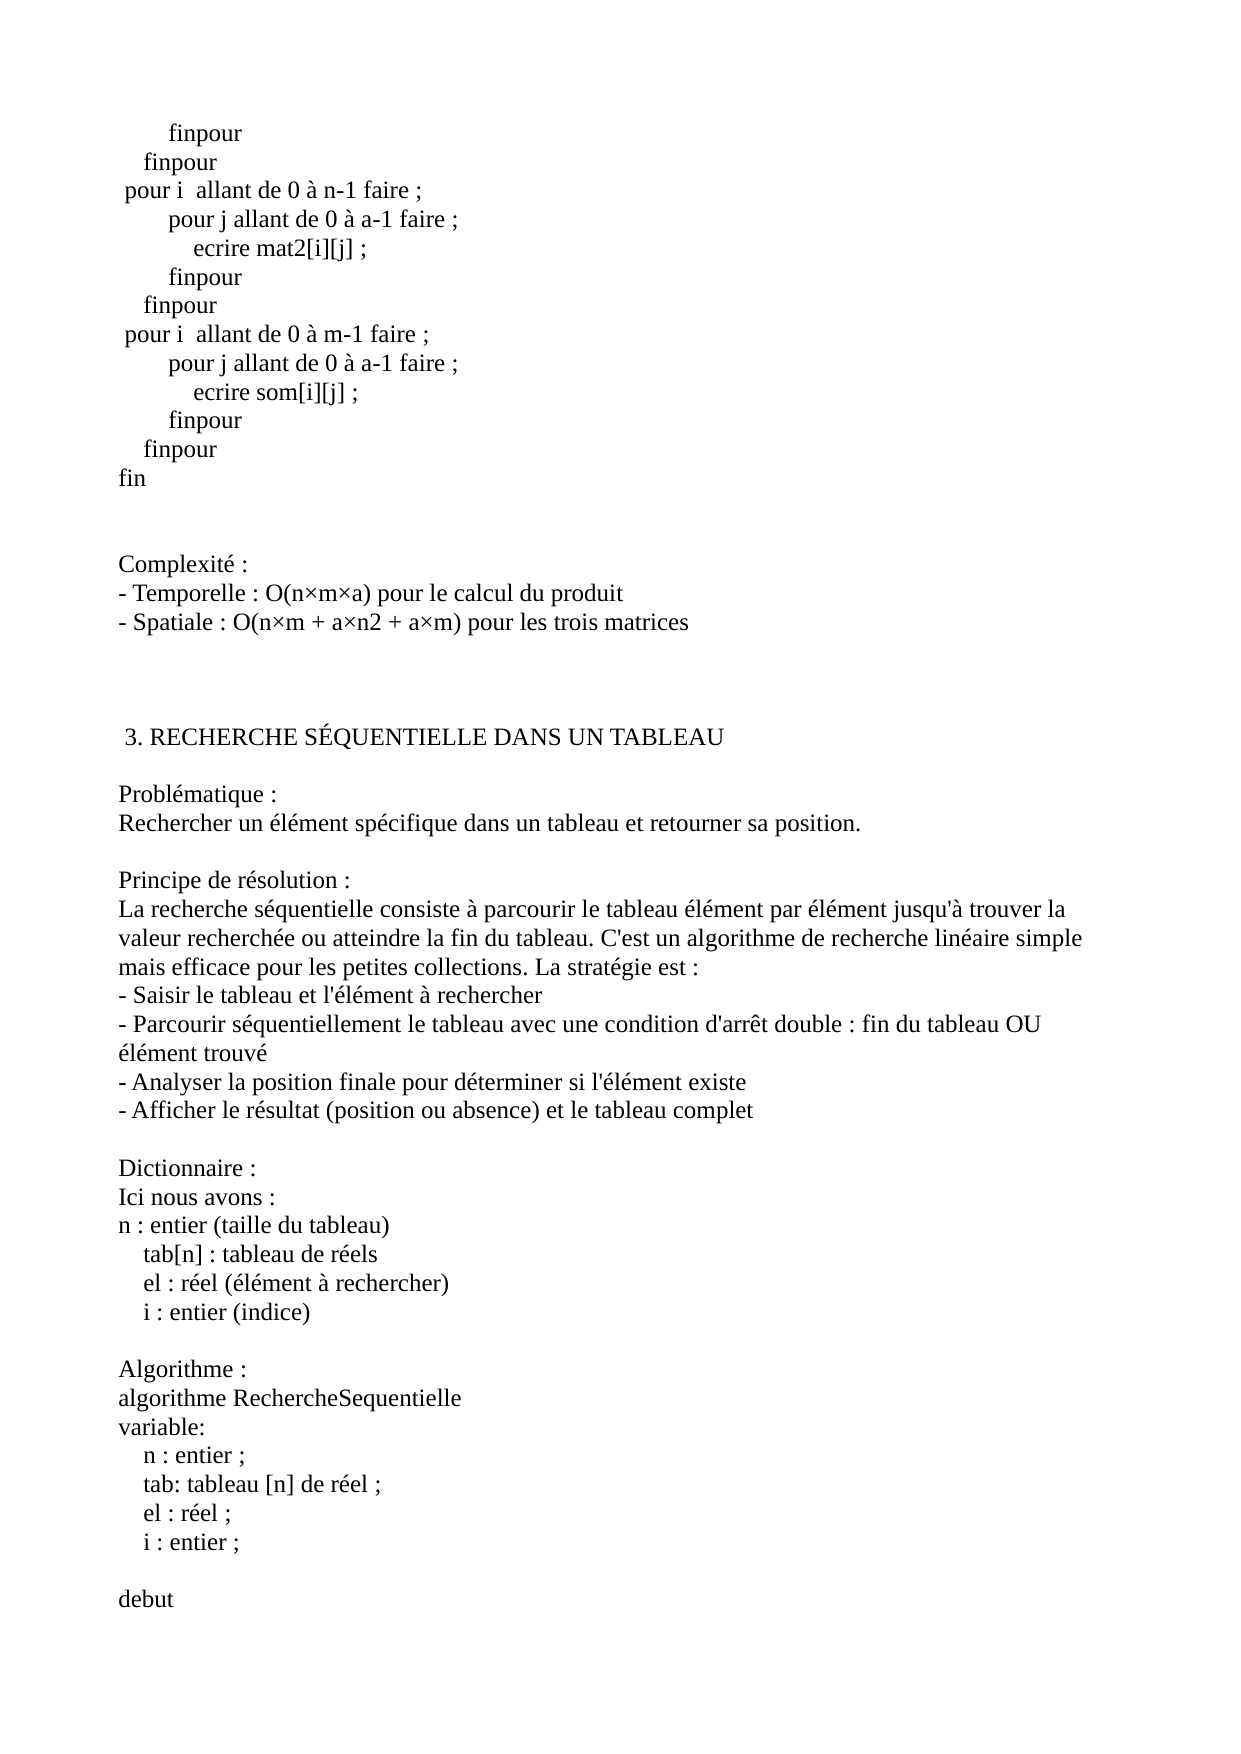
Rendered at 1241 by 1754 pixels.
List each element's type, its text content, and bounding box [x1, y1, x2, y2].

text finpour [118, 262, 1122, 291]
text pour j allant de 0 à a-1 faire ; [118, 348, 1122, 377]
text Principe de résolution : [118, 866, 1122, 894]
text algorithme RechercheSequentielle [118, 1383, 1122, 1412]
text - Spatiale : O(n×m + a×n2 + a×m) pour les trois matrices [118, 607, 1122, 636]
text finpour [118, 147, 1122, 176]
text n : entier (taille du tableau) [118, 1211, 1122, 1239]
text el : réel (élément à rechercher) [118, 1268, 1122, 1297]
text el : réel ; [118, 1498, 1122, 1527]
text ecrire som[i][j] ; [118, 377, 1122, 406]
text finpour [118, 118, 1122, 147]
text tab[n] : tableau de réels [118, 1239, 1122, 1268]
text Algorithme : [118, 1354, 1122, 1383]
text variable: [118, 1412, 1122, 1441]
text - Parcourir séquentiellement le tableau avec une condition d'arrêt double : fin du tableau OU élément trouvé [118, 1009, 1122, 1067]
text Problématique : [118, 779, 1122, 808]
text pour i allant de 0 à n-1 faire ; [118, 176, 1122, 204]
text Complexité : [118, 549, 1122, 578]
text La recherche séquentielle consiste à parcourir le tableau élément par élément jusqu'à trouver la valeur recherchée ou atteindre la fin du tableau. C'est un algorithme de recherche linéaire simple mais efficace pour les petites collections. La stratégie est : [118, 894, 1122, 981]
text Ici nous avons : [118, 1182, 1122, 1211]
text i : entier ; [118, 1527, 1122, 1556]
text tab: tableau [n] de réel ; [118, 1469, 1122, 1498]
text - Temporelle : O(n×m×a) pour le calcul du produit [118, 578, 1122, 607]
text finpour [118, 406, 1122, 434]
text pour i allant de 0 à m-1 faire ; [118, 319, 1122, 348]
text Rechercher un élément spécifique dans un tableau et retourner sa position. [118, 808, 1122, 837]
text - Analyser la position finale pour déterminer si l'élément existe [118, 1067, 1122, 1096]
text pour j allant de 0 à a-1 faire ; [118, 204, 1122, 233]
text debut [118, 1584, 1122, 1613]
text - Afficher le résultat (position ou absence) et le tableau complet [118, 1096, 1122, 1124]
text 3. RECHERCHE SÉQUENTIELLE DANS UN TABLEAU [118, 722, 1122, 751]
text fin [118, 463, 1122, 492]
text n : entier ; [118, 1441, 1122, 1469]
text ecrire mat2[i][j] ; [118, 233, 1122, 262]
text finpour [118, 434, 1122, 463]
text i : entier (indice) [118, 1297, 1122, 1326]
text - Saisir le tableau et l'élément à rechercher [118, 981, 1122, 1009]
text finpour [118, 291, 1122, 319]
text Dictionnaire : [118, 1153, 1122, 1182]
